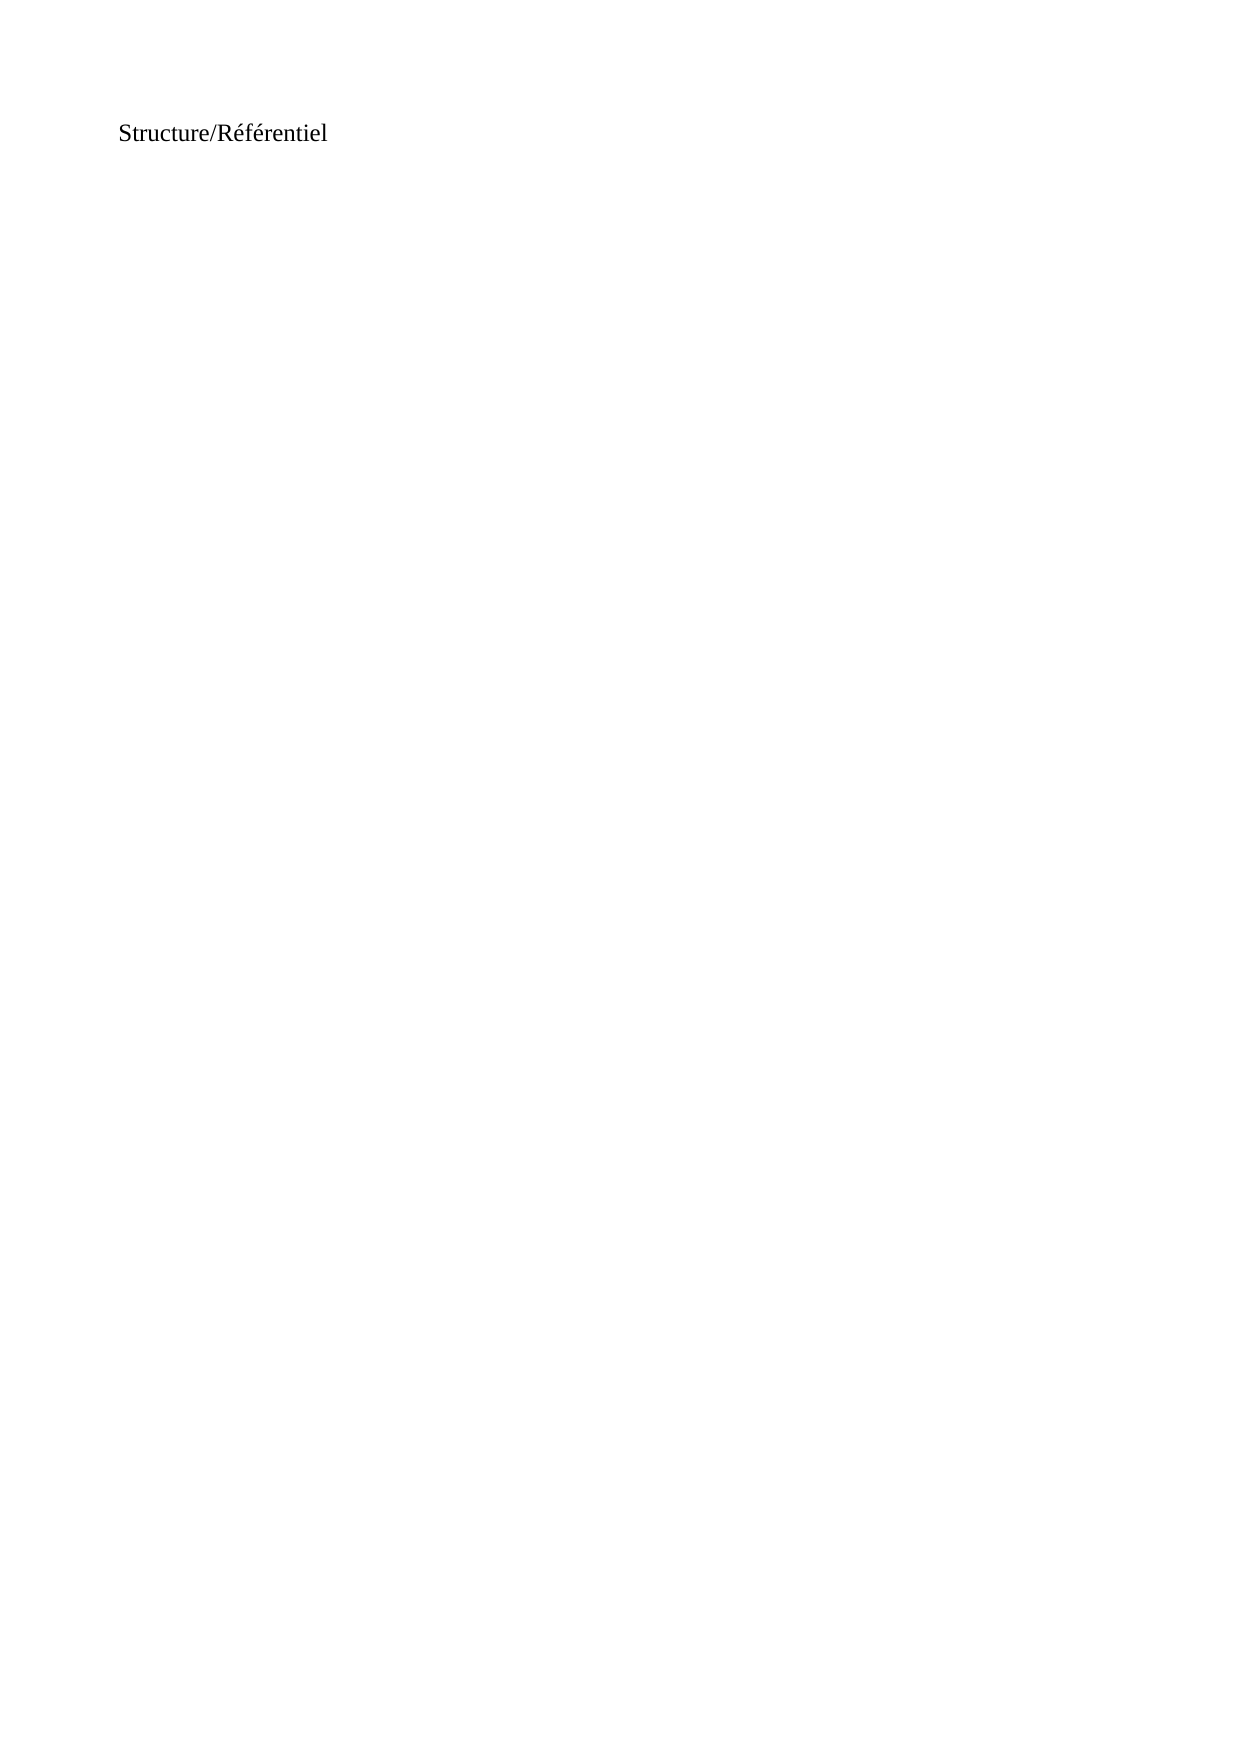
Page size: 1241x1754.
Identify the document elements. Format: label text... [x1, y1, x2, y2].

text Structure/Référentiel [118, 118, 1122, 147]
